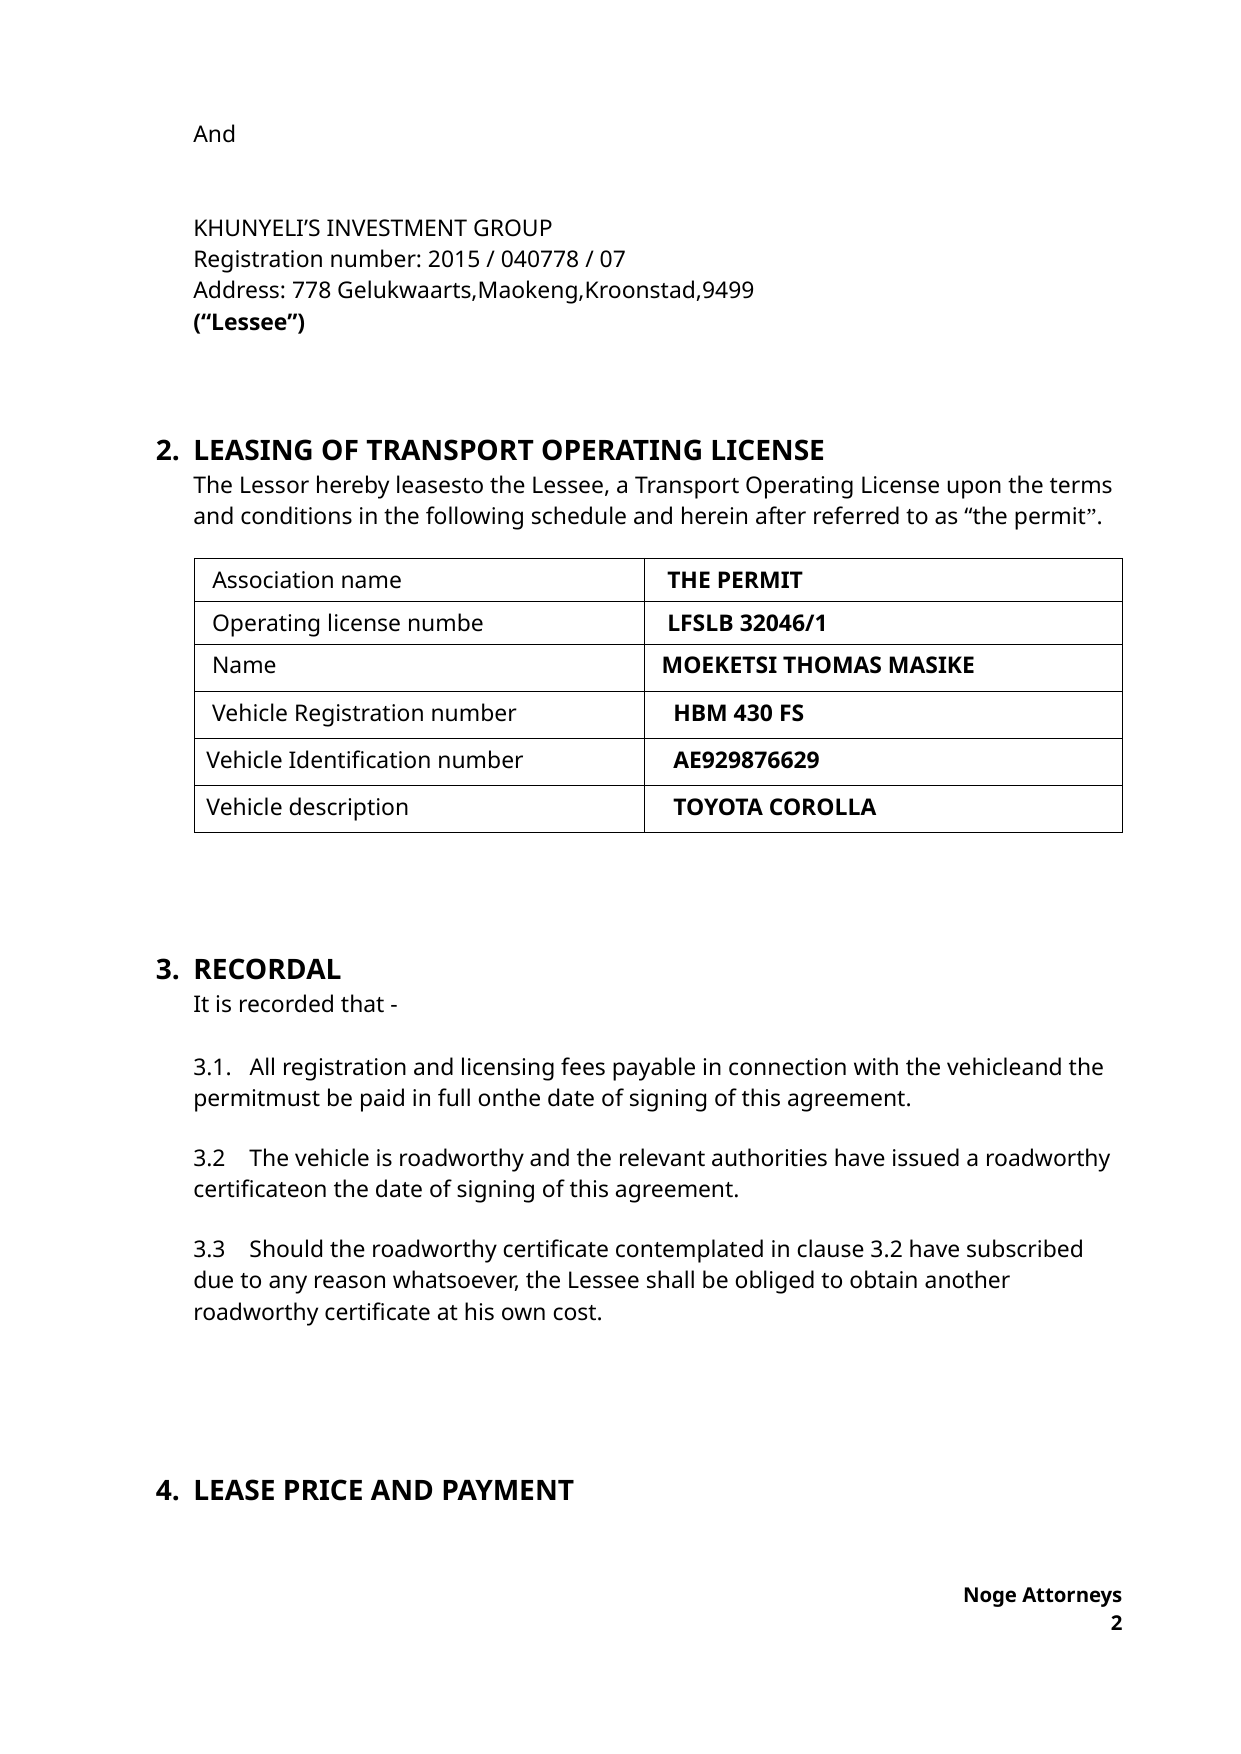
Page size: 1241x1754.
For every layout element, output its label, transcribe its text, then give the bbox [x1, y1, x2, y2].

table_cell LFSLB 32046/1 [645, 602, 1122, 643]
table_cell Name [195, 645, 644, 691]
table_cell Operating license numbe [195, 602, 644, 643]
list 3.1. All registration and licensing fees payable in connection with the vehicleand the permitmust be paid in full onthe date of signing of this agreement. [156, 1051, 1122, 1113]
list The Lessor hereby leasesto the Lessee, a Transport Operating License upon the terms and conditions in the following schedule and herein after referred to as “the permit”. [156, 469, 1122, 531]
table_header Association name [195, 559, 644, 601]
list Address: 778 Gelukwaarts,Maokeng,Kroonstad,9499 [156, 274, 1122, 306]
table_cell Vehicle description [195, 786, 644, 832]
table_cell MOEKETSI THOMAS MASIKE [645, 645, 1122, 691]
table_header THE PERMIT [645, 559, 1122, 601]
list It is recorded that - [156, 988, 1122, 1019]
list LEASE PRICE AND PAYMENT [156, 1471, 1122, 1509]
list LEASING OF TRANSPORT OPERATING LICENSE [156, 431, 1122, 469]
table_cell Vehicle Registration number [195, 692, 644, 738]
table_cell AE929876629 [645, 739, 1122, 785]
list And [156, 118, 1122, 149]
table_cell Vehicle Identification number [195, 739, 644, 785]
list KHUNYELI’S INVESTMENT GROUP [156, 212, 1122, 243]
list 3.3 Should the roadworthy certificate contemplated in clause 3.2 have subscribed due to any reason whatsoever, the Lessee shall be obliged to obtain another roadworthy certificate at his own cost. [156, 1233, 1122, 1327]
table_cell TOYOTA COROLLA [645, 786, 1122, 832]
list 3.2 The vehicle is roadworthy and the relevant authorities have issued a roadworthy certificateon the date of signing of this agreement. [156, 1142, 1122, 1204]
list Registration number: 2015 / 040778 / 07 [156, 243, 1122, 274]
list (“Lessee”) [156, 306, 1122, 337]
table_cell HBM 430 FS [645, 692, 1122, 738]
list RECORDAL [156, 950, 1122, 988]
